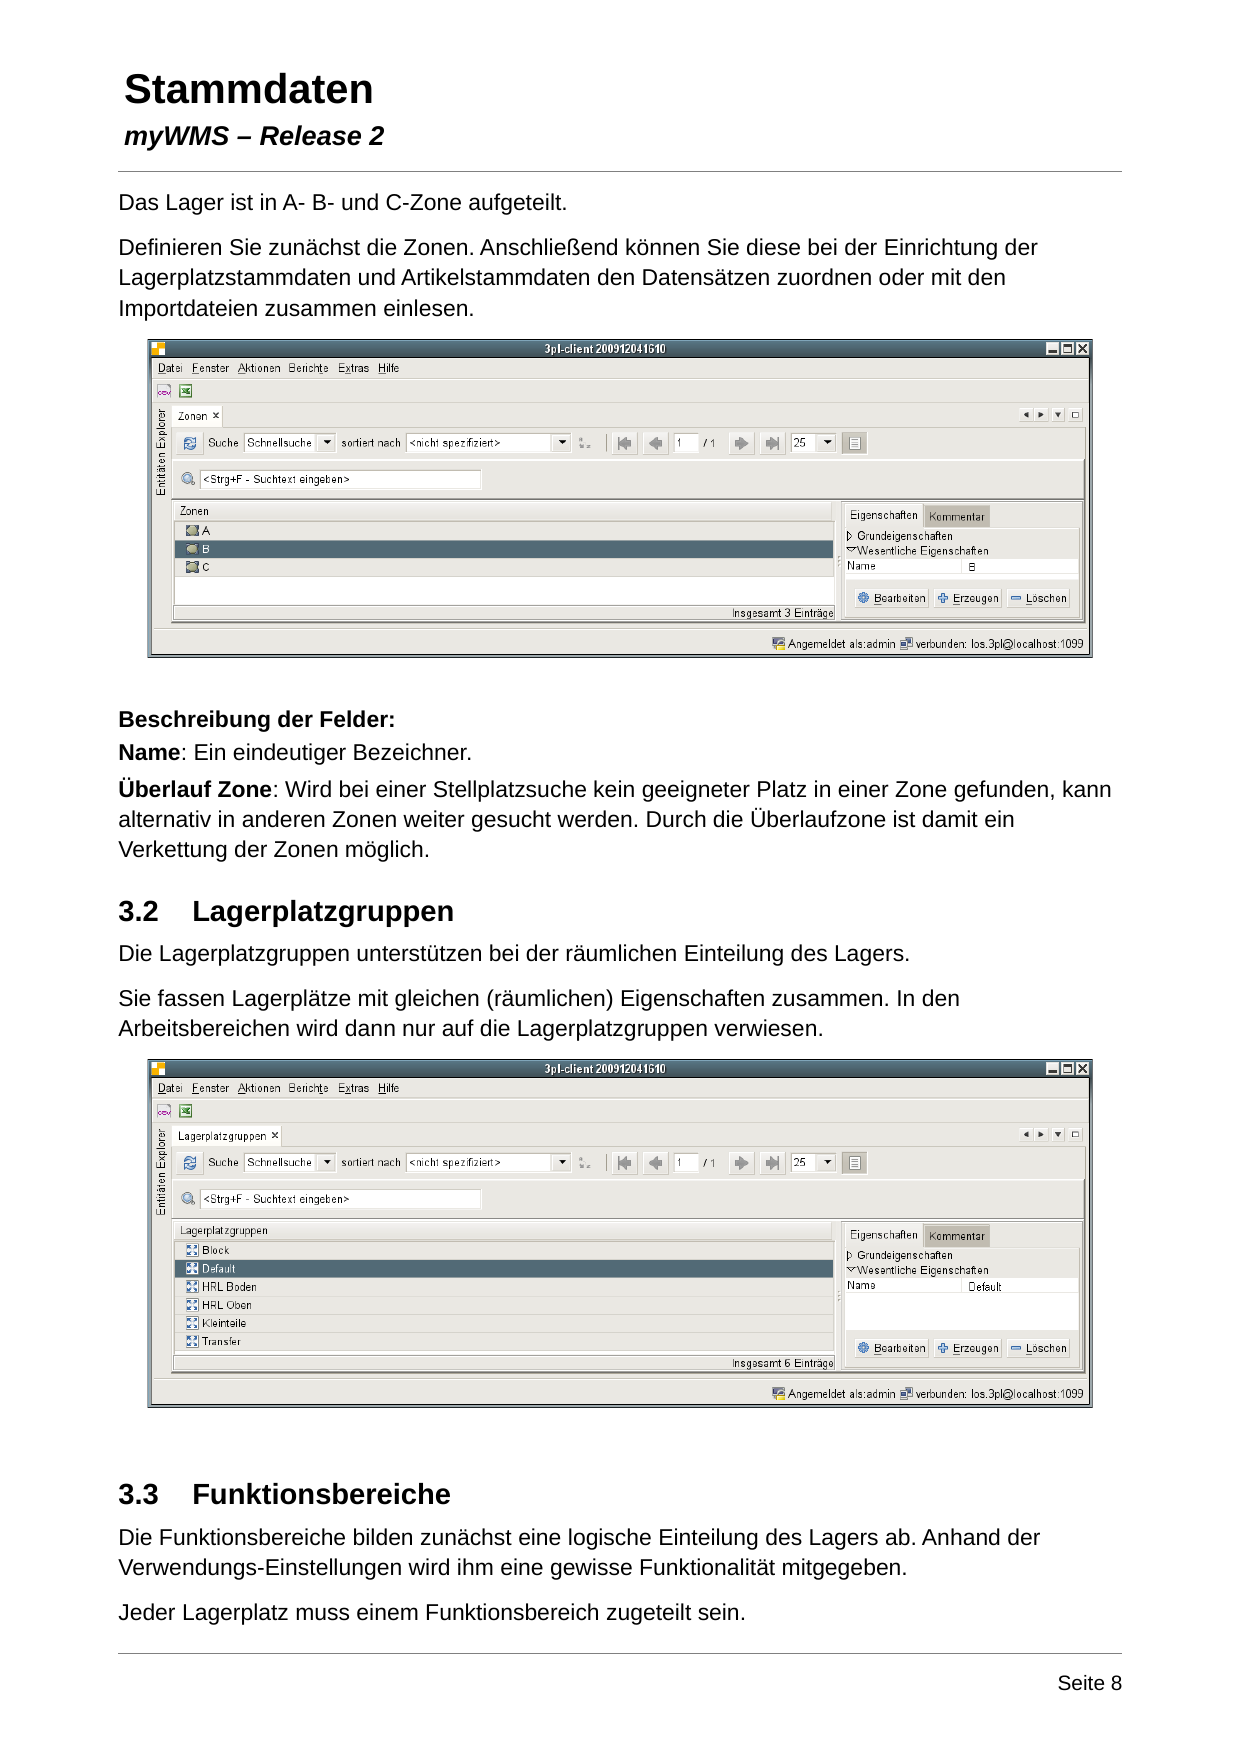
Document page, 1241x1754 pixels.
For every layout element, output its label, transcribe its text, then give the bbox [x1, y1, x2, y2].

text Sie fassen Lagerplätze mit gleichen (räumlichen) Eigenschaften zusammen. In den Arbeitsbereichen wird dann nur auf die Lagerplatzgruppen verwiesen. [118, 984, 1122, 1041]
text Die Lagerplatzgruppen unterstützen bei der räumlichen Einteilung des Lagers. [118, 940, 1122, 966]
text Überlauf Zone: Wird bei einer Stellplatzsuche kein geeigneter Platz in einer Zone gefunden, kann alternativ in anderen Zonen weiter gesucht werden. Durch die Überlaufzone ist damit ein Verkettung der Zonen möglich. [118, 776, 1122, 862]
picture [147, 1059, 1093, 1408]
text Die Funktionsbereiche bilden zunächst eine logische Einteilung des Lagers ab. Anhand der Verwendungs-Einstellungen wird ihm eine gewisse Funktionalität mitgegeben. [118, 1523, 1122, 1580]
subtitle Funktionsbereiche [118, 1477, 1122, 1511]
text Beschreibung der Felder: [118, 706, 1122, 733]
picture [147, 339, 1093, 658]
text Definieren Sie zunächst die Zonen. Anschließend können Sie diese bei der Einrichtung der Lagerplatzstammdaten und Artikelstammdaten den Datensätzen zuordnen oder mit den Importdateien zusammen einlesen. [118, 234, 1122, 321]
subtitle Lagerplatzgruppen [118, 894, 1122, 927]
text Jeder Lagerplatz muss einem Funktionsbereich zugeteilt sein. [118, 1598, 1122, 1625]
text Name: Ein eindeutiger Bezeichner. [118, 739, 1122, 765]
text Das Lager ist in A- B- und C-Zone aufgeteilt. [118, 189, 1122, 216]
